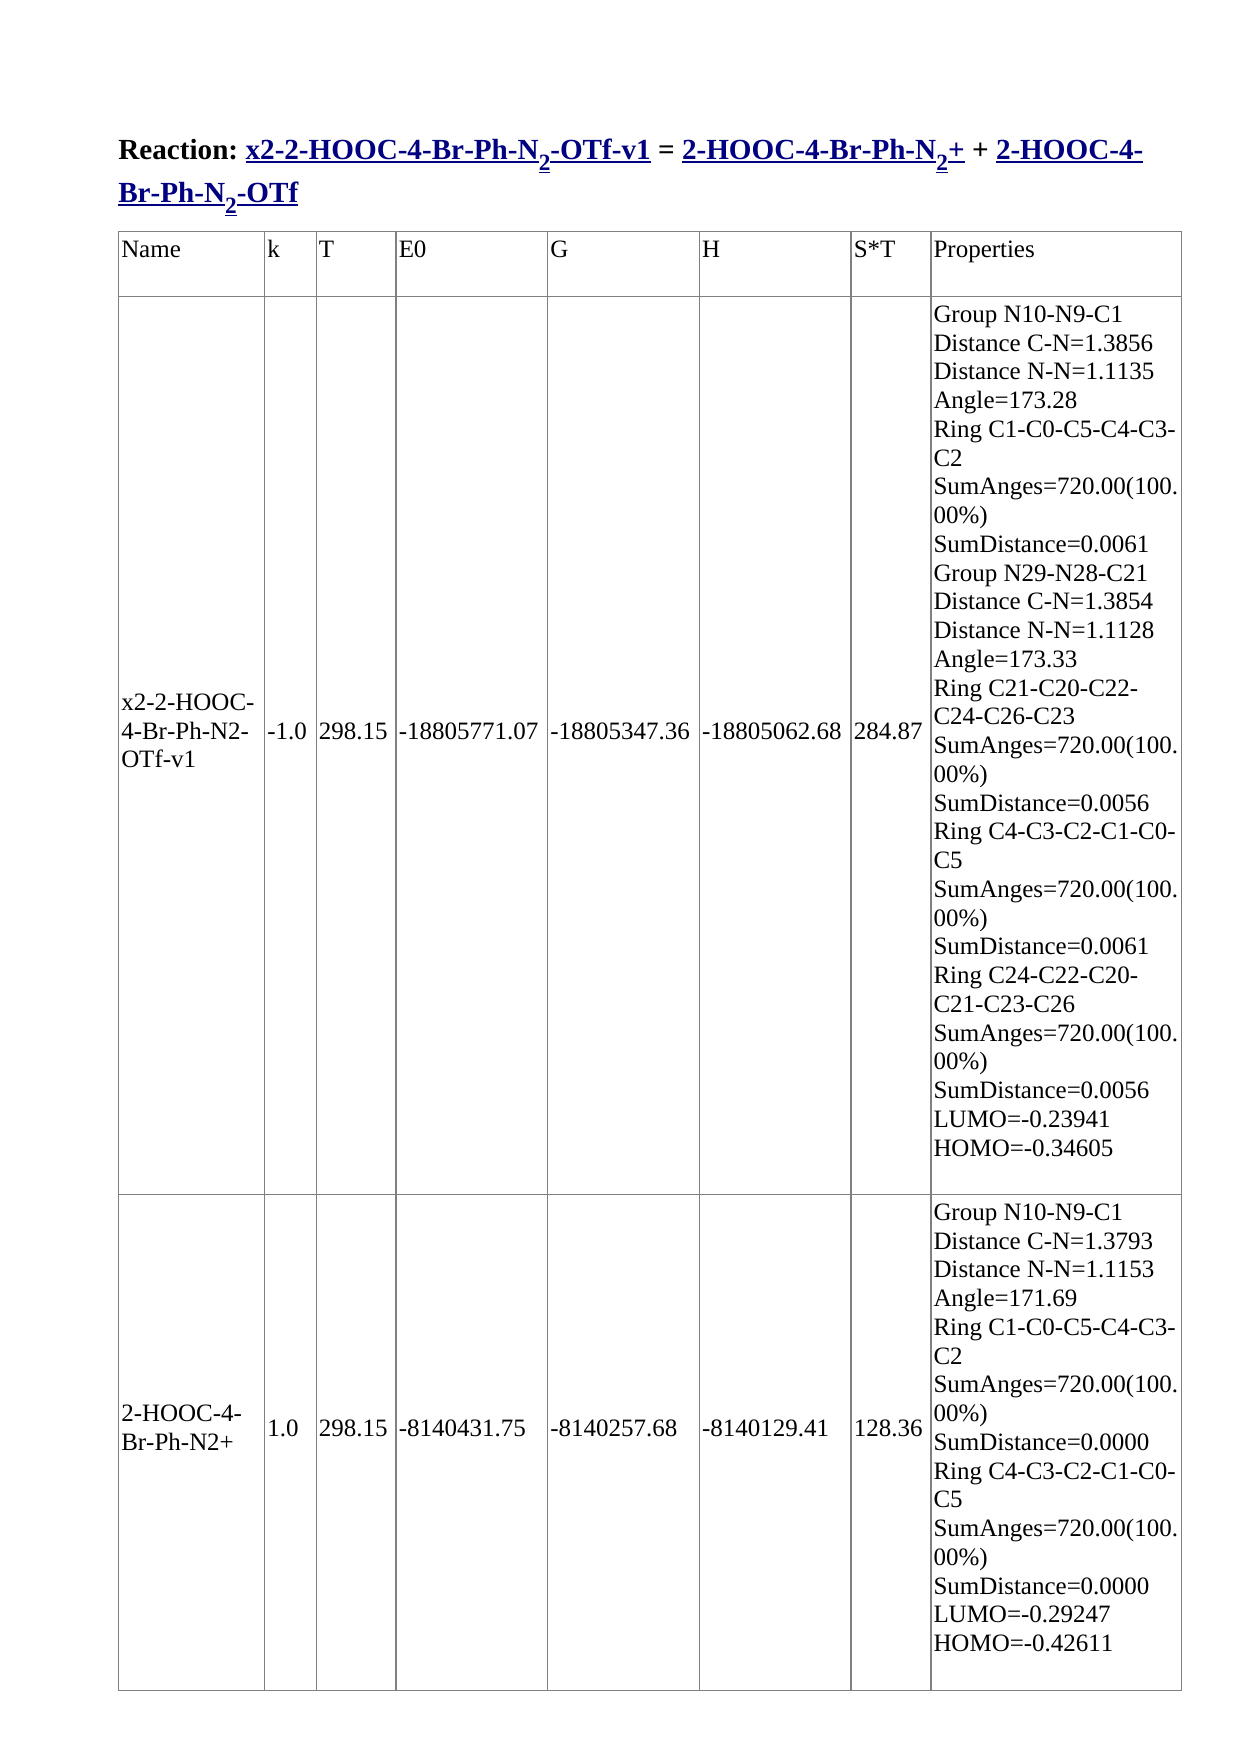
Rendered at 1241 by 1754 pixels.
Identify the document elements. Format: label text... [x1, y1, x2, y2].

table_header k [265, 232, 316, 296]
table_header H [700, 232, 850, 296]
table_cell -18805062.68 [700, 297, 850, 1194]
table_cell x2-2-HOOC-4-Br-Ph-N2-OTf-v1 [119, 297, 264, 1194]
table_cell -18805771.07 [397, 297, 547, 1194]
table_header Name [119, 232, 264, 296]
table_cell -1.0 [265, 297, 316, 1194]
table_cell Group N10-N9-C1 Distance C-N=1.3856 Distance N-N=1.1135 Angle=173.28 Ring C1-C0-C5-C4-C3-C2 SumAnges=720.00(100.00%) SumDistance=0.0061 Group N29-N28-C21 Distance C-N=1.3854 Distance N-N=1.1128 Angle=173.33 Ring C21-C20-C22-C24-C26-C23 SumAnges=720.00(100.00%) SumDistance=0.0056 Ring C4-C3-C2-C1-C0-C5 SumAnges=720.00(100.00%) SumDistance=0.0061 Ring C24-C22-C20-C21-C23-C26 SumAnges=720.00(100.00%) SumDistance=0.0056 LUMO=-0.23941 HOMO=-0.34605 [932, 297, 1181, 1194]
table_header T [317, 232, 395, 296]
table_header G [548, 232, 699, 296]
table_cell -8140129.41 [700, 1195, 850, 1689]
table_cell Group N10-N9-C1 Distance C-N=1.3793 Distance N-N=1.1153 Angle=171.69 Ring C1-C0-C5-C4-C3-C2 SumAnges=720.00(100.00%) SumDistance=0.0000 Ring C4-C3-C2-C1-C0-C5 SumAnges=720.00(100.00%) SumDistance=0.0000 LUMO=-0.29247 HOMO=-0.42611 [932, 1195, 1181, 1689]
table_header Properties [932, 232, 1181, 296]
table_cell -18805347.36 [548, 297, 699, 1194]
table_cell 1.0 [265, 1195, 316, 1689]
table_header E0 [397, 232, 547, 296]
table_cell 284.87 [852, 297, 930, 1194]
table_header S*T [852, 232, 930, 296]
table_cell 128.36 [852, 1195, 930, 1689]
table_cell 298.15 [317, 297, 395, 1194]
table_cell -8140257.68 [548, 1195, 699, 1689]
table_cell 2-HOOC-4-Br-Ph-N2+ [119, 1195, 264, 1689]
subtitle Reaction: x2-2-HOOC-4-Br-Ph-N2-OTf-v1 = 2-HOOC-4-Br-Ph-N2+ + 2-HOOC-4-Br-Ph-N2-OTf [118, 132, 1181, 218]
table_cell -8140431.75 [397, 1195, 547, 1689]
table_cell 298.15 [317, 1195, 395, 1689]
